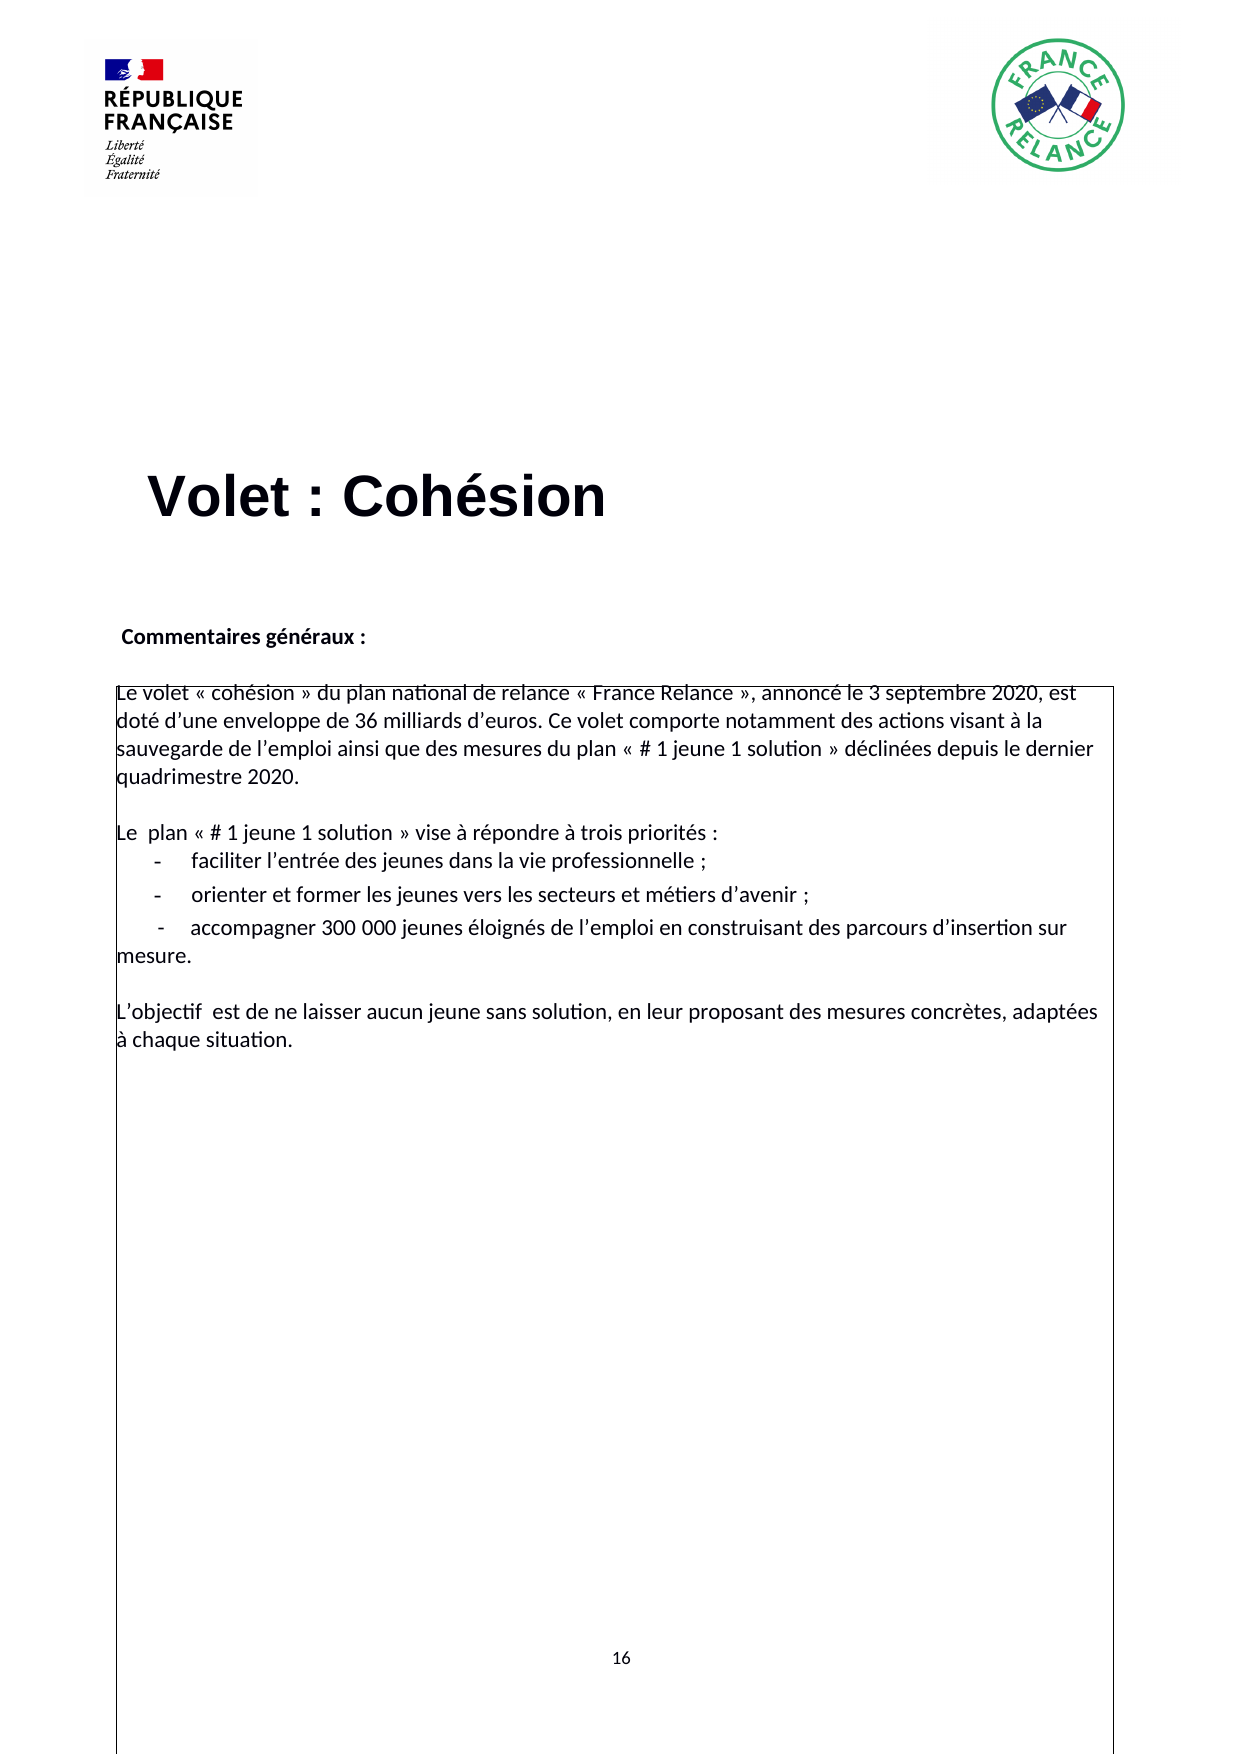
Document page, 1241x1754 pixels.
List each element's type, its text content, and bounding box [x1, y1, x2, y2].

text Volet : Cohésion [148, 462, 1093, 529]
picture [84, 39, 263, 200]
list orienter et former les jeunes vers les secteurs et métiers d’avenir ; [154, 880, 1113, 908]
text Commentaires généraux : [116, 622, 1113, 650]
text Le plan « # 1 jeune 1 solution » vise à répondre à trois priorités : [116, 818, 1113, 846]
text - accompagner 300 000 jeunes éloignés de l’emploi en construisant des parcours d’insertion sur mesure. [116, 913, 1113, 969]
text 16 [4, 1646, 1238, 1669]
picture [926, 17, 1189, 185]
text L’objectif est de ne laisser aucun jeune sans solution, en leur proposant des mesures concrètes, adaptées à chaque situation. [116, 997, 1113, 1053]
list faciliter l’entrée des jeunes dans la vie professionnelle ; [154, 846, 1113, 874]
text Le volet « cohésion » du plan national de relance « France Relance », annoncé le 3 septembre 2020, est doté d’une enveloppe de 36 milliards d’euros. Ce volet comporte notamment des actions visant à la sauvegarde de l’emploi ainsi que des mesures du plan « # 1 jeune 1 solution » déclinées depuis le dernier quadrimestre 2020. [116, 678, 1113, 790]
